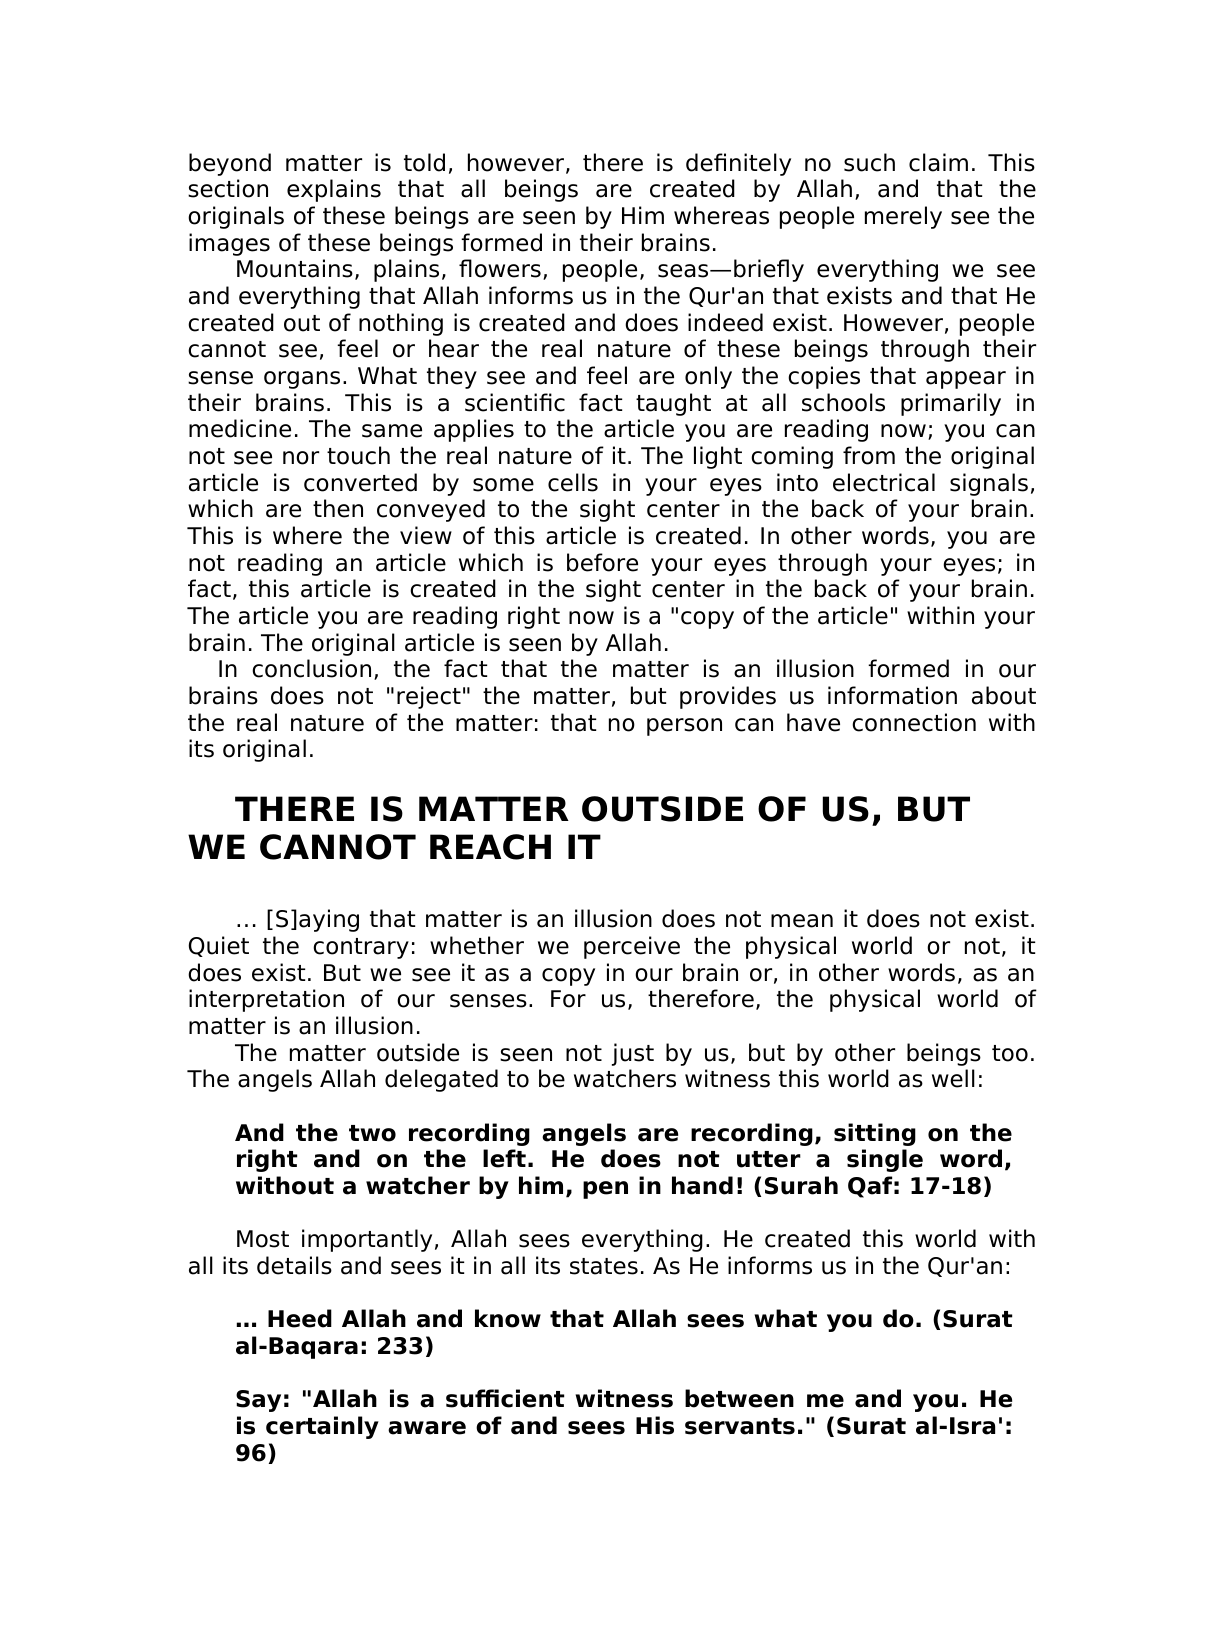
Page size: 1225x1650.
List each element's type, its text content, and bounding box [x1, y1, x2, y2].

text THERE IS MATTER OUTSIDE OF US, BUT WE CANNOT REACH IT [187, 790, 1037, 868]
text In conclusion, the fact that the matter is an illusion formed in our brains does not "reject" the matter, but provides us information about the real nature of the matter: that no person can have connection with its original. [187, 657, 1037, 763]
text … [S]aying that matter is an illusion does not mean it does not exist. Quiet the contrary: whether we perceive the physical world or not, it does exist. But we see it as a copy in our brain or, in other words, as an interpretation of our senses. For us, therefore, the physical world of matter is an illusion. [187, 907, 1037, 1040]
text And the two recording angels are recording, sitting on the right and on the left. He does not utter a single word, without a watcher by him, pen in hand! (Surah Qaf: 17-18) [235, 1120, 1014, 1200]
text … Heed Allah and know that Allah sees what you do. (Surat al-Baqara: 233) [235, 1307, 1014, 1360]
text beyond matter is told, however, there is definitely no such claim. This section explains that all beings are created by Allah, and that the originals of these beings are seen by Him whereas people merely see the images of these beings formed in their brains. [187, 150, 1037, 257]
text Mountains, plains, flowers, people, seas—briefly everything we see and everything that Allah informs us in the Qur'an that exists and that He created out of nothing is created and does indeed exist. However, people cannot see, feel or hear the real nature of these beings through their sense organs. What they see and feel are only the copies that appear in their brains. This is a scientific fact taught at all schools primarily in medicine. The same applies to the article you are reading now; you can not see nor touch the real nature of it. The light coming from the original article is converted by some cells in your eyes into electrical signals, which are then conveyed to the sight center in the back of your brain. This is where the view of this article is created. In other words, you are not reading an article which is before your eyes through your eyes; in fact, this article is created in the sight center in the back of your brain. The article you are reading right now is a "copy of the article" within your brain. The original article is seen by Allah. [187, 257, 1037, 657]
text The matter outside is seen not just by us, but by other beings too. The angels Allah delegated to be watchers witness this world as well: [187, 1040, 1037, 1093]
text Say: "Allah is a sufficient witness between me and you. He is certainly aware of and sees His servants." (Surat al-Isra': 96) [235, 1387, 1014, 1467]
text Most importantly, Allah sees everything. He created this world with all its details and sees it in all its states. As He informs us in the Qur'an: [187, 1227, 1037, 1280]
